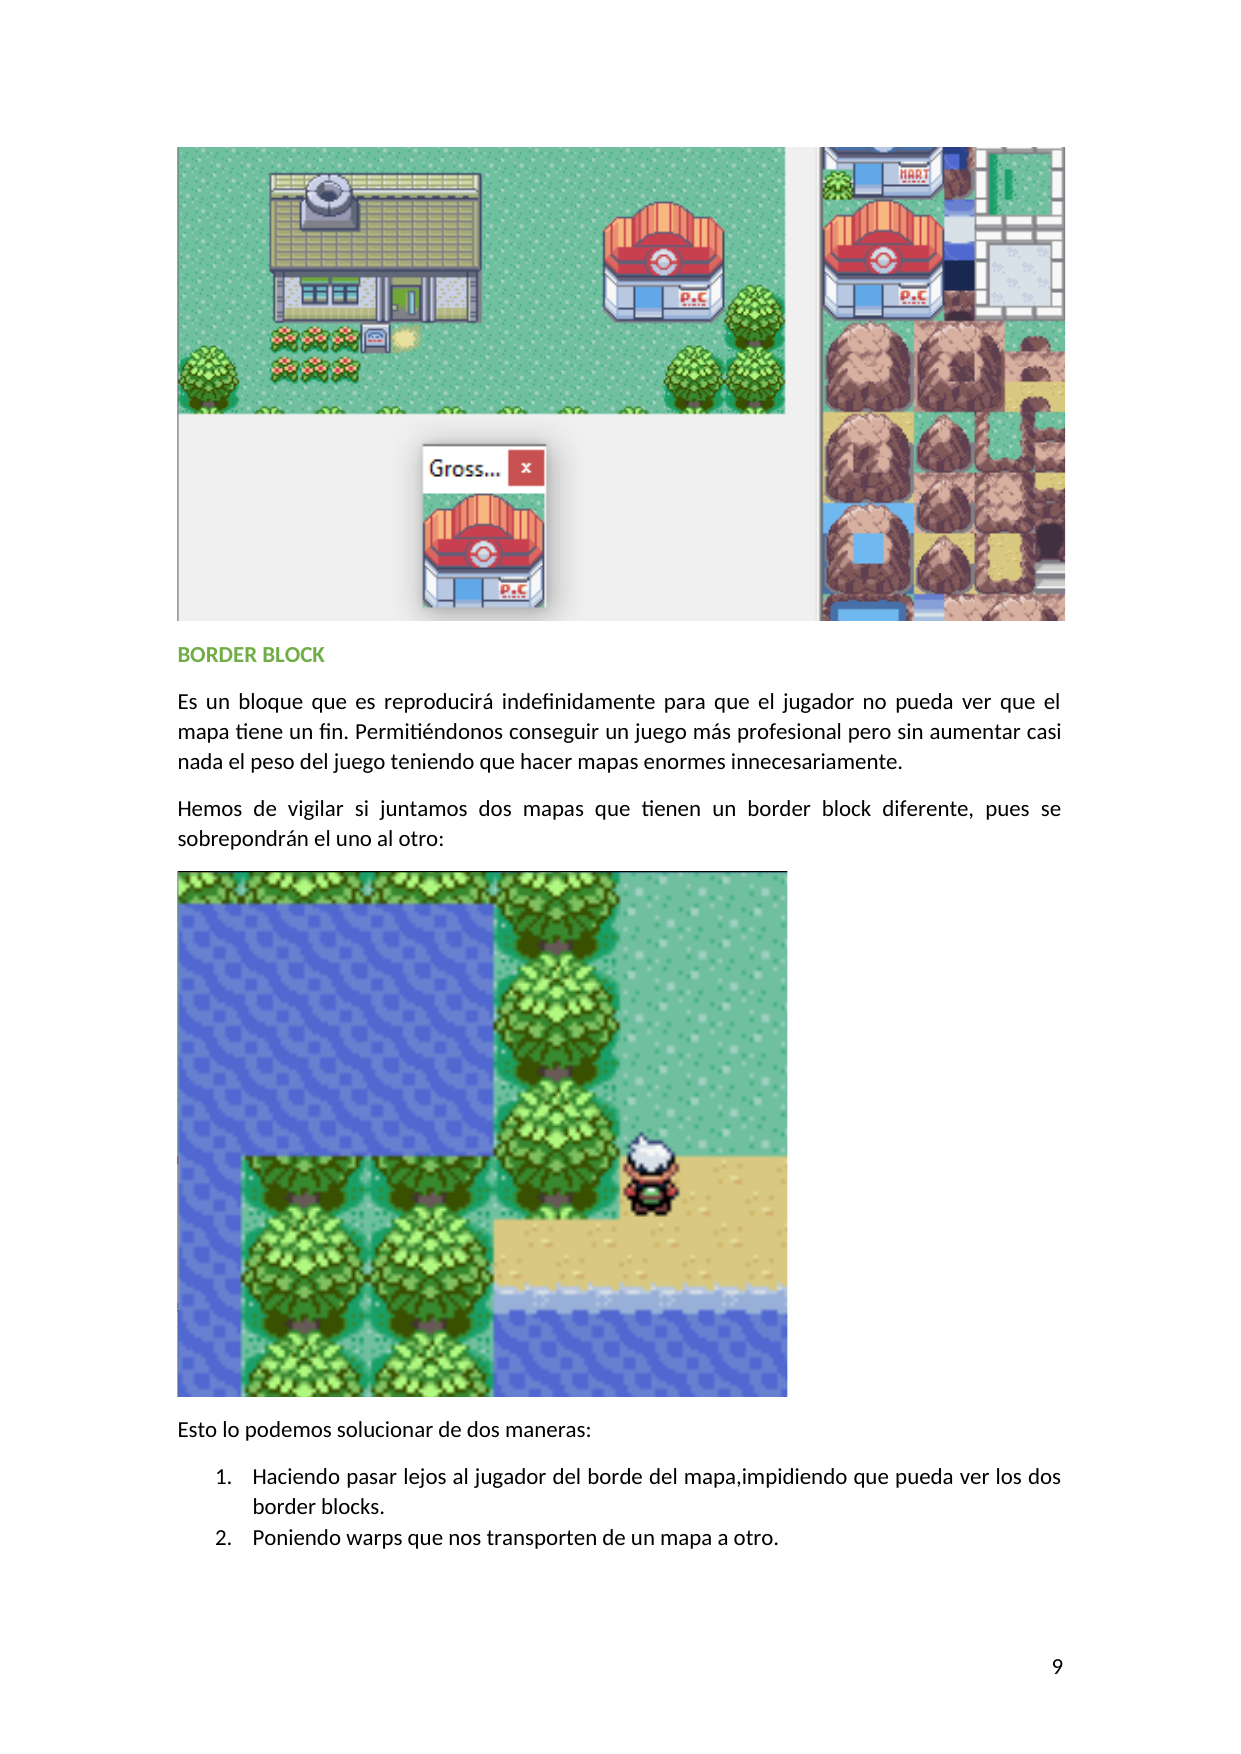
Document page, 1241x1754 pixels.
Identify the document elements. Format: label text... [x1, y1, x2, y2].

text Esto lo podemos solucionar de dos maneras: [177, 1415, 1063, 1443]
text Hemos de vigilar si juntamos dos mapas que tienen un border block diferente, pues se sobrepondrán el uno al otro: [177, 794, 1063, 852]
text BORDER BLOCK [177, 640, 1063, 668]
picture [177, 871, 788, 1397]
list Poniendo warps que nos transporten de un mapa a otro. [215, 1523, 1063, 1551]
list Haciendo pasar lejos al jugador del borde del mapa,impidiendo que pueda ver los dos border blocks. [215, 1462, 1063, 1520]
text Es un bloque que es reproducirá indefinidamente para que el jugador no pueda ver que el mapa tiene un fin. Permitiéndonos conseguir un juego más profesional pero sin aumentar casi nada el peso del juego teniendo que hacer mapas enormes innecesariamente. [177, 687, 1063, 775]
picture [177, 147, 1066, 621]
